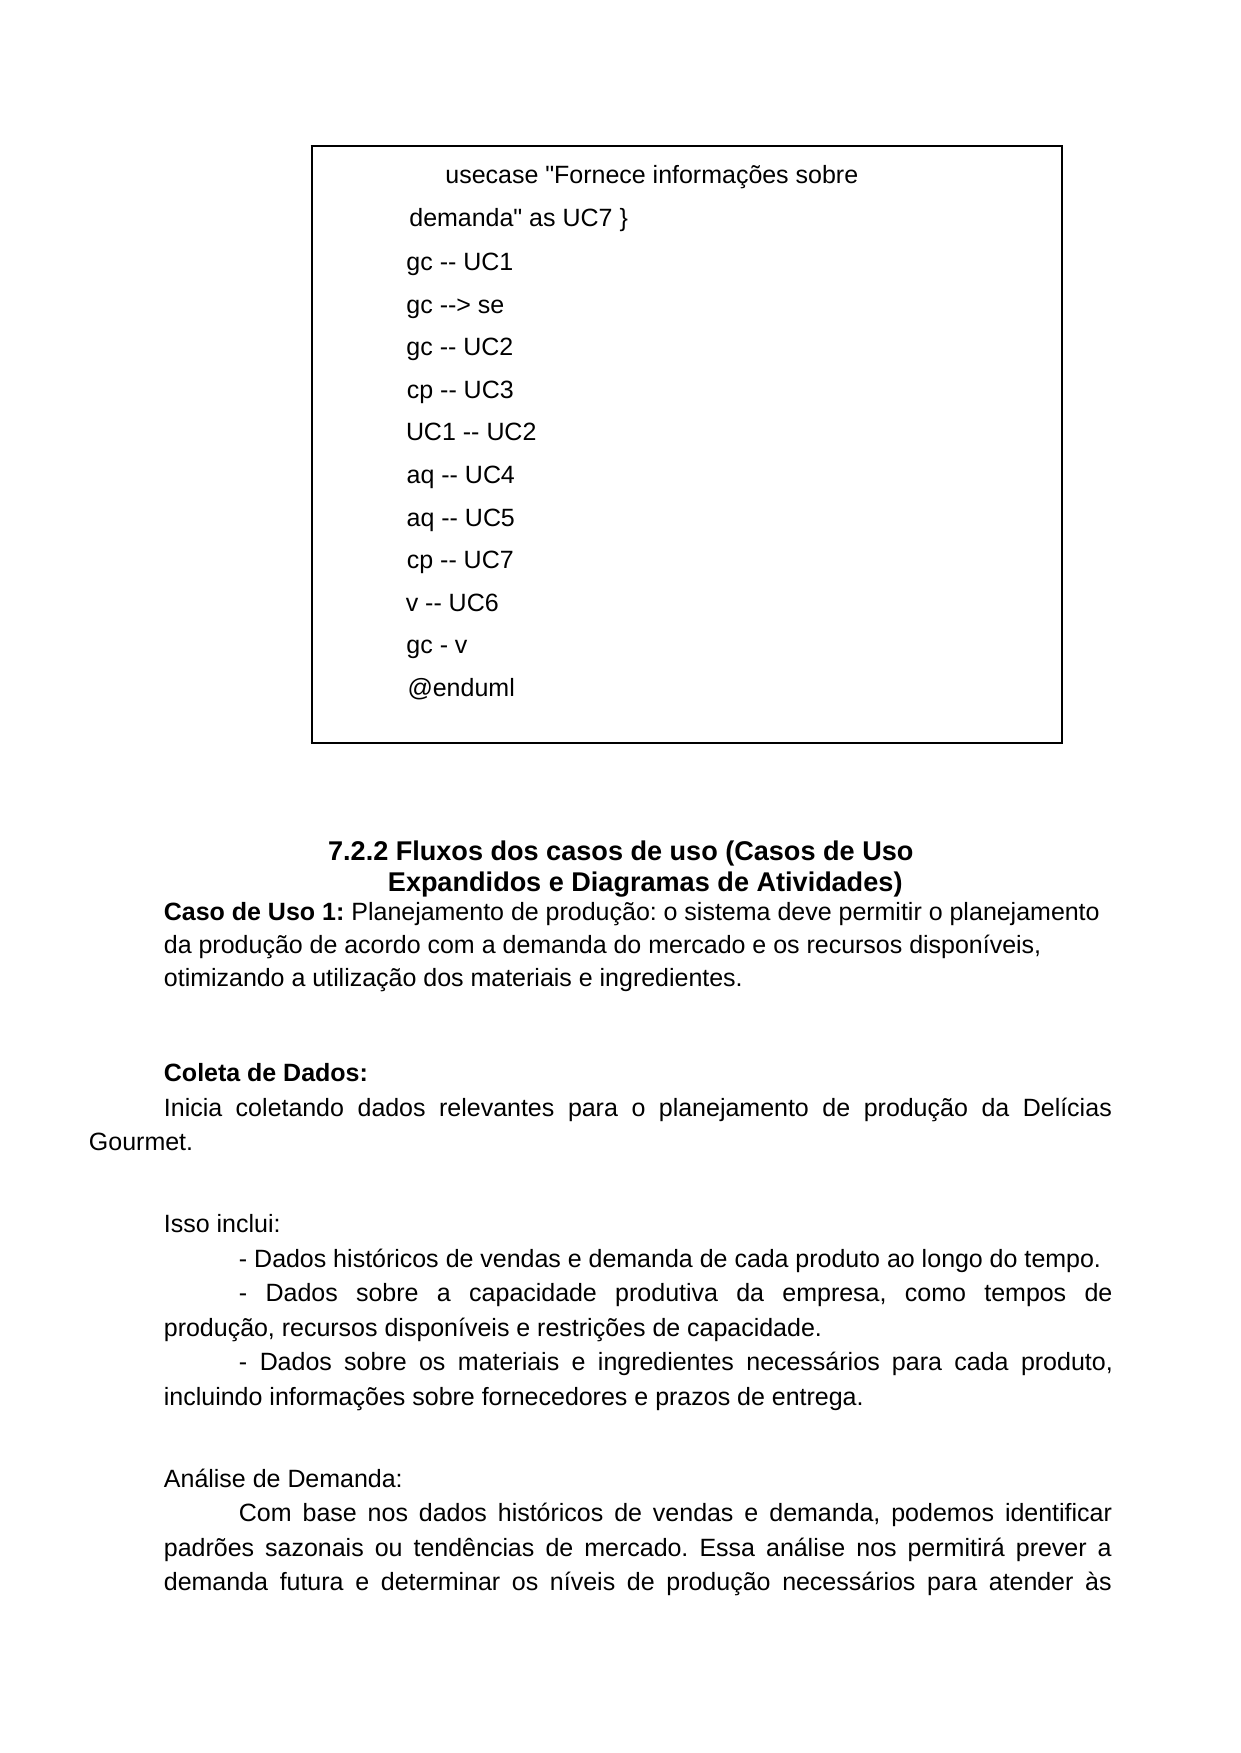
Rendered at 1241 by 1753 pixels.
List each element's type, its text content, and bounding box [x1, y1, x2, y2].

text - Dados sobre os materiais e ingredientes necessários para cada produto, incluindo informações sobre fornecedores e prazos de entrega. [164, 1347, 1114, 1411]
text Expandidos e Diagramas de Atividades) [89, 866, 902, 897]
text Coleta de Dados: [89, 1058, 1114, 1087]
table_cell usecase "Fornece informações sobre demanda" as UC7 } gc -- UC1 gc --> se gc -- UC2 cp -- UC3 UC1 -- UC2 aq -- UC4 aq -- UC5 cp -- UC7 v -- UC6 gc - v @enduml [313, 147, 1061, 742]
text Com base nos dados históricos de vendas e demanda, podemos identificar padrões sazonais ou tendências de mercado. Essa análise nos permitirá prever a demanda futura e determinar os níveis de produção necessários para atender às [164, 1498, 1114, 1596]
text 7.2.2 Fluxos dos casos de uso (Casos de Uso [89, 834, 913, 866]
text Caso de Uso 1: Planejamento de produção: o sistema deve permitir o planejamento da produção de acordo com a demanda do mercado e os recursos disponíveis, otimizando a utilização dos materiais e ingredientes. [164, 897, 1114, 992]
text Inicia coletando dados relevantes para o planejamento de produção da Delícias Gourmet. [89, 1093, 1114, 1156]
text - Dados sobre a capacidade produtiva da empresa, como tempos de produção, recursos disponíveis e restrições de capacidade. [164, 1278, 1114, 1342]
text Análise de Demanda: [89, 1464, 1114, 1493]
text - Dados históricos de vendas e demanda de cada produto ao longo do tempo. [164, 1244, 1114, 1273]
text Isso inclui: [89, 1209, 1114, 1238]
